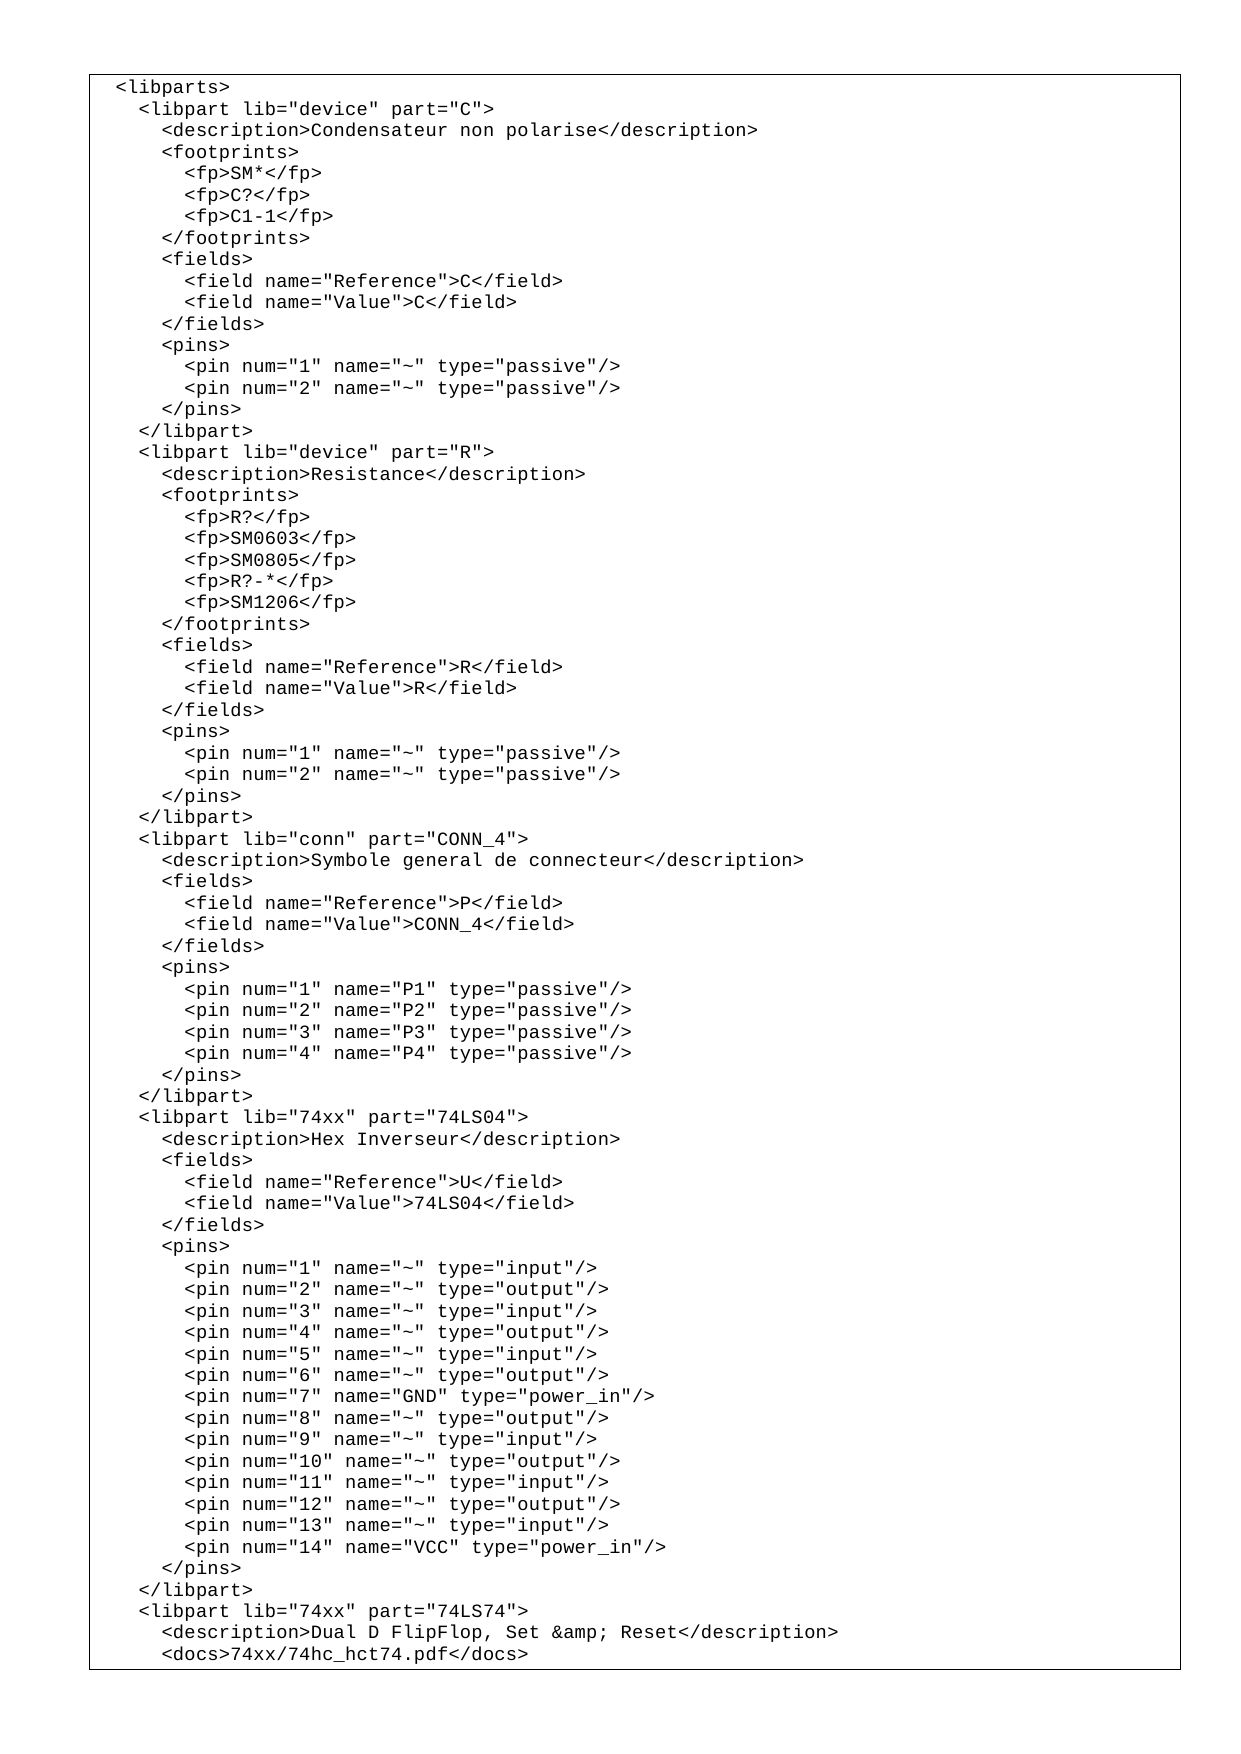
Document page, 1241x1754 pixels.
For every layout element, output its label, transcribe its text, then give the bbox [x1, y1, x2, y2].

text <description>Condensateur non polarise</description> [90, 117, 1180, 138]
text <libpart lib="device" part="C"> [90, 95, 1180, 117]
text <footprints> [90, 138, 1180, 160]
text <fp>SM*</fp> <fp>C?</fp> <fp>C1-1</fp> </footprints> <fields> <field name="Reference">C</field> <field name="Value">C</field> </fields> <pins> <pin num="1" name="~" type="passive"/> <pin num="2" name="~" type="passive"/> </pins> </libpart> <libpart lib="device" part="R"> <description>Resistance</description> <footprints> <fp>R?</fp> <fp>SM0603</fp> <fp>SM0805</fp> <fp>R?-*</fp> <fp>SM1206</fp> </footprints> <fields> <field name="Reference">R</field> <field name="Value">R</field> </fields> <pins> <pin num="1" name="~" type="passive"/> <pin num="2" name="~" type="passive"/> </pins> </libpart> <libpart lib="conn" part="CONN_4"> <description>Symbole general de connecteur</description> <fields> <field name="Reference">P</field> <field name="Value">CONN_4</field> </fields> <pins> <pin num="1" name="P1" type="passive"/> <pin num="2" name="P2" type="passive"/> <pin num="3" name="P3" type="passive"/> <pin num="4" name="P4" type="passive"/> </pins> </libpart> <libpart lib="74xx" part="74LS04"> <description>Hex Inverseur</description> <fields> <field name="Reference">U</field> <field name="Value">74LS04</field> </fields> <pins> <pin num="1" name="~" type="input"/> <pin num="2" name="~" type="output"/> <pin num="3" name="~" type="input"/> <pin num="4" name="~" type="output"/> <pin num="5" name="~" type="input"/> <pin num="6" name="~" type="output"/> <pin num="7" name="GND" type="power_in"/> <pin num="8" name="~" type="output"/> <pin num="9" name="~" type="input"/> <pin num="10" name="~" type="output"/> <pin num="11" name="~" type="input"/> <pin num="12" name="~" type="output"/> <pin num="13" name="~" type="input"/> <pin num="14" name="VCC" type="power_in"/> </pins> </libpart> <libpart lib="74xx" part="74LS74"> <description>Dual D FlipFlop, Set &amp; Reset</description> <docs>74xx/74hc_hct74.pdf</docs> [90, 160, 1180, 1669]
text <libparts> [90, 75, 1180, 95]
